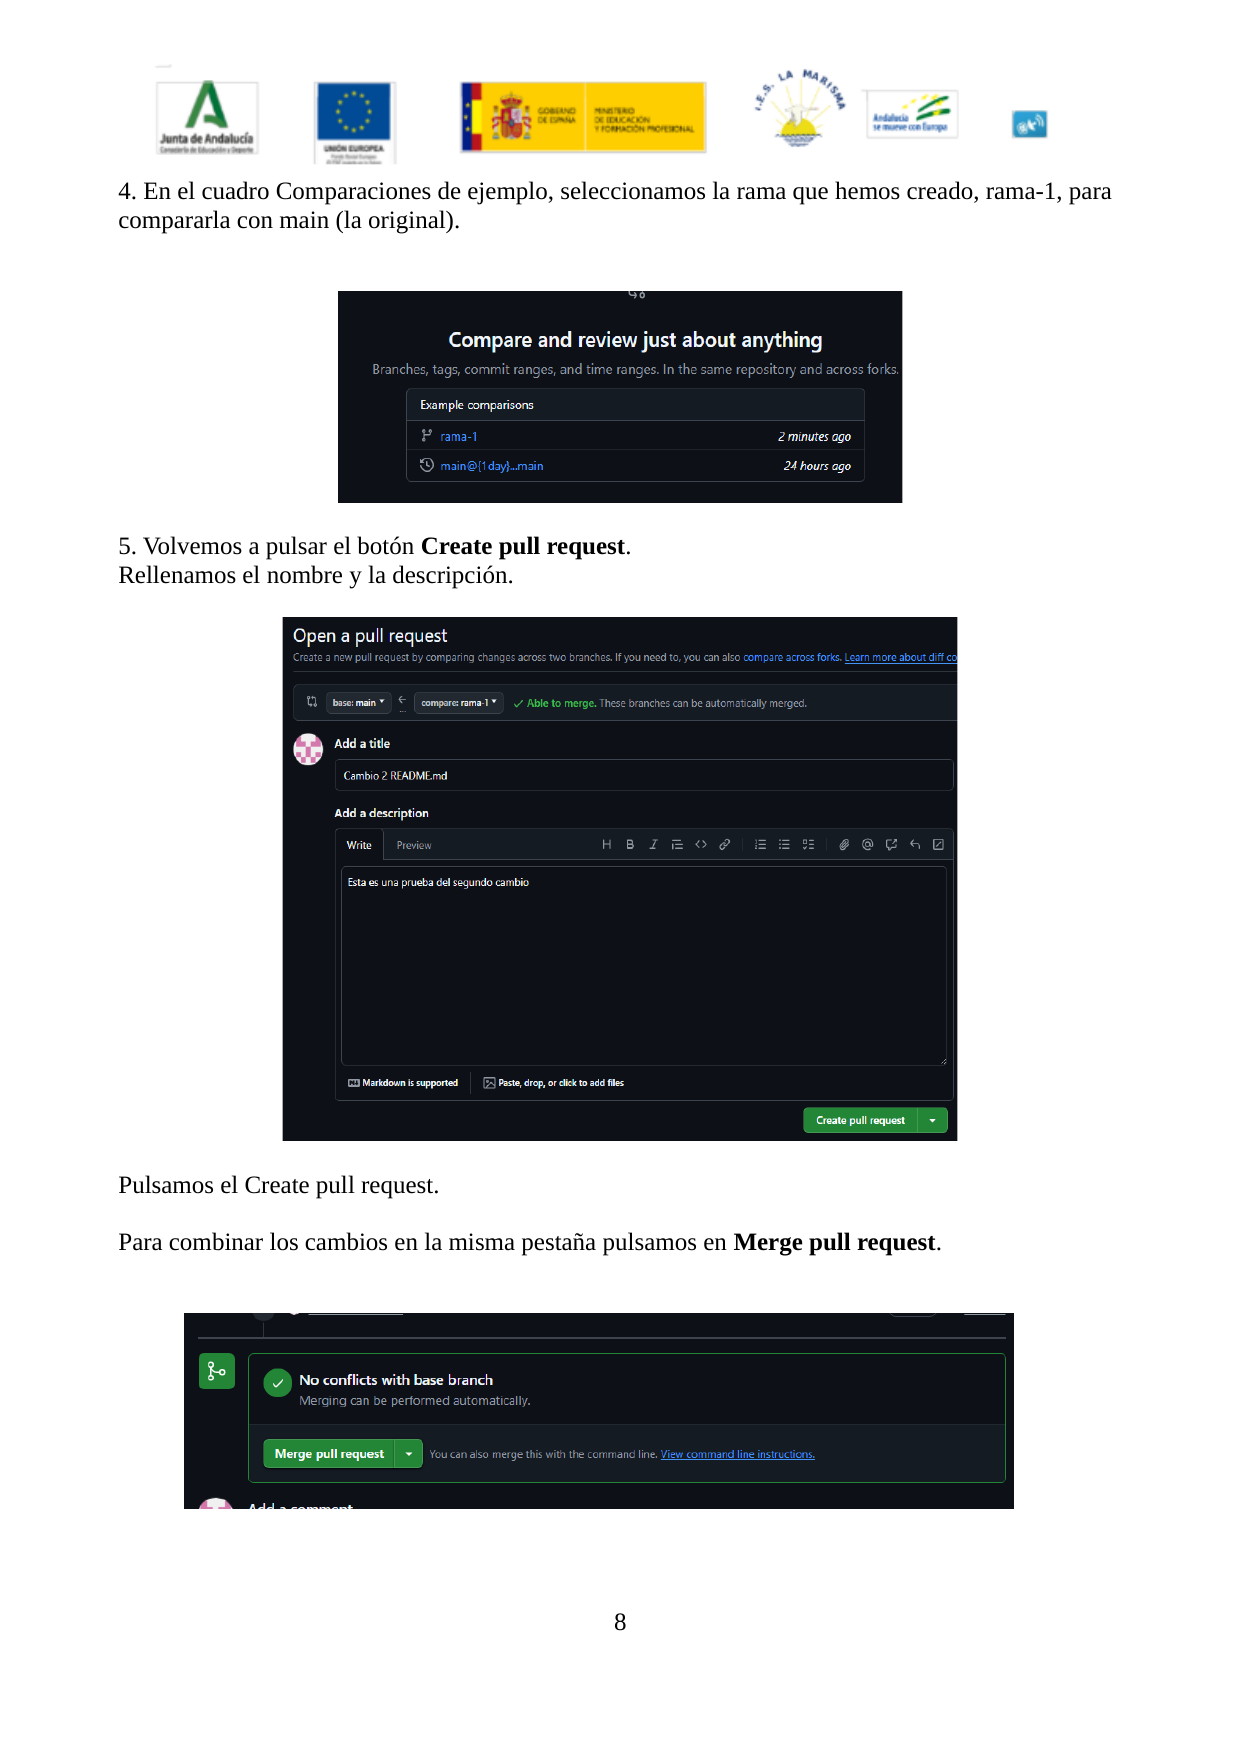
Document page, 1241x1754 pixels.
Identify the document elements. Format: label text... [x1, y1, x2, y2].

text 4. En el cuadro Comparaciones de ejemplo, seleccionamos la rama que hemos creado, rama-1, para compararla con main (la original). [118, 176, 1122, 234]
text Para combinar los cambios en la misma pestaña pulsamos en Merge pull request. [118, 1227, 1122, 1256]
picture [282, 617, 958, 1141]
text 5. Volvemos a pulsar el botón Create pull request. [118, 531, 1122, 560]
picture [184, 1313, 1014, 1509]
text Pulsamos el Create pull request. [118, 1170, 1122, 1198]
text Rellenamos el nombre y la descripción. [118, 560, 1122, 589]
picture [153, 50, 1056, 166]
picture [338, 291, 903, 503]
